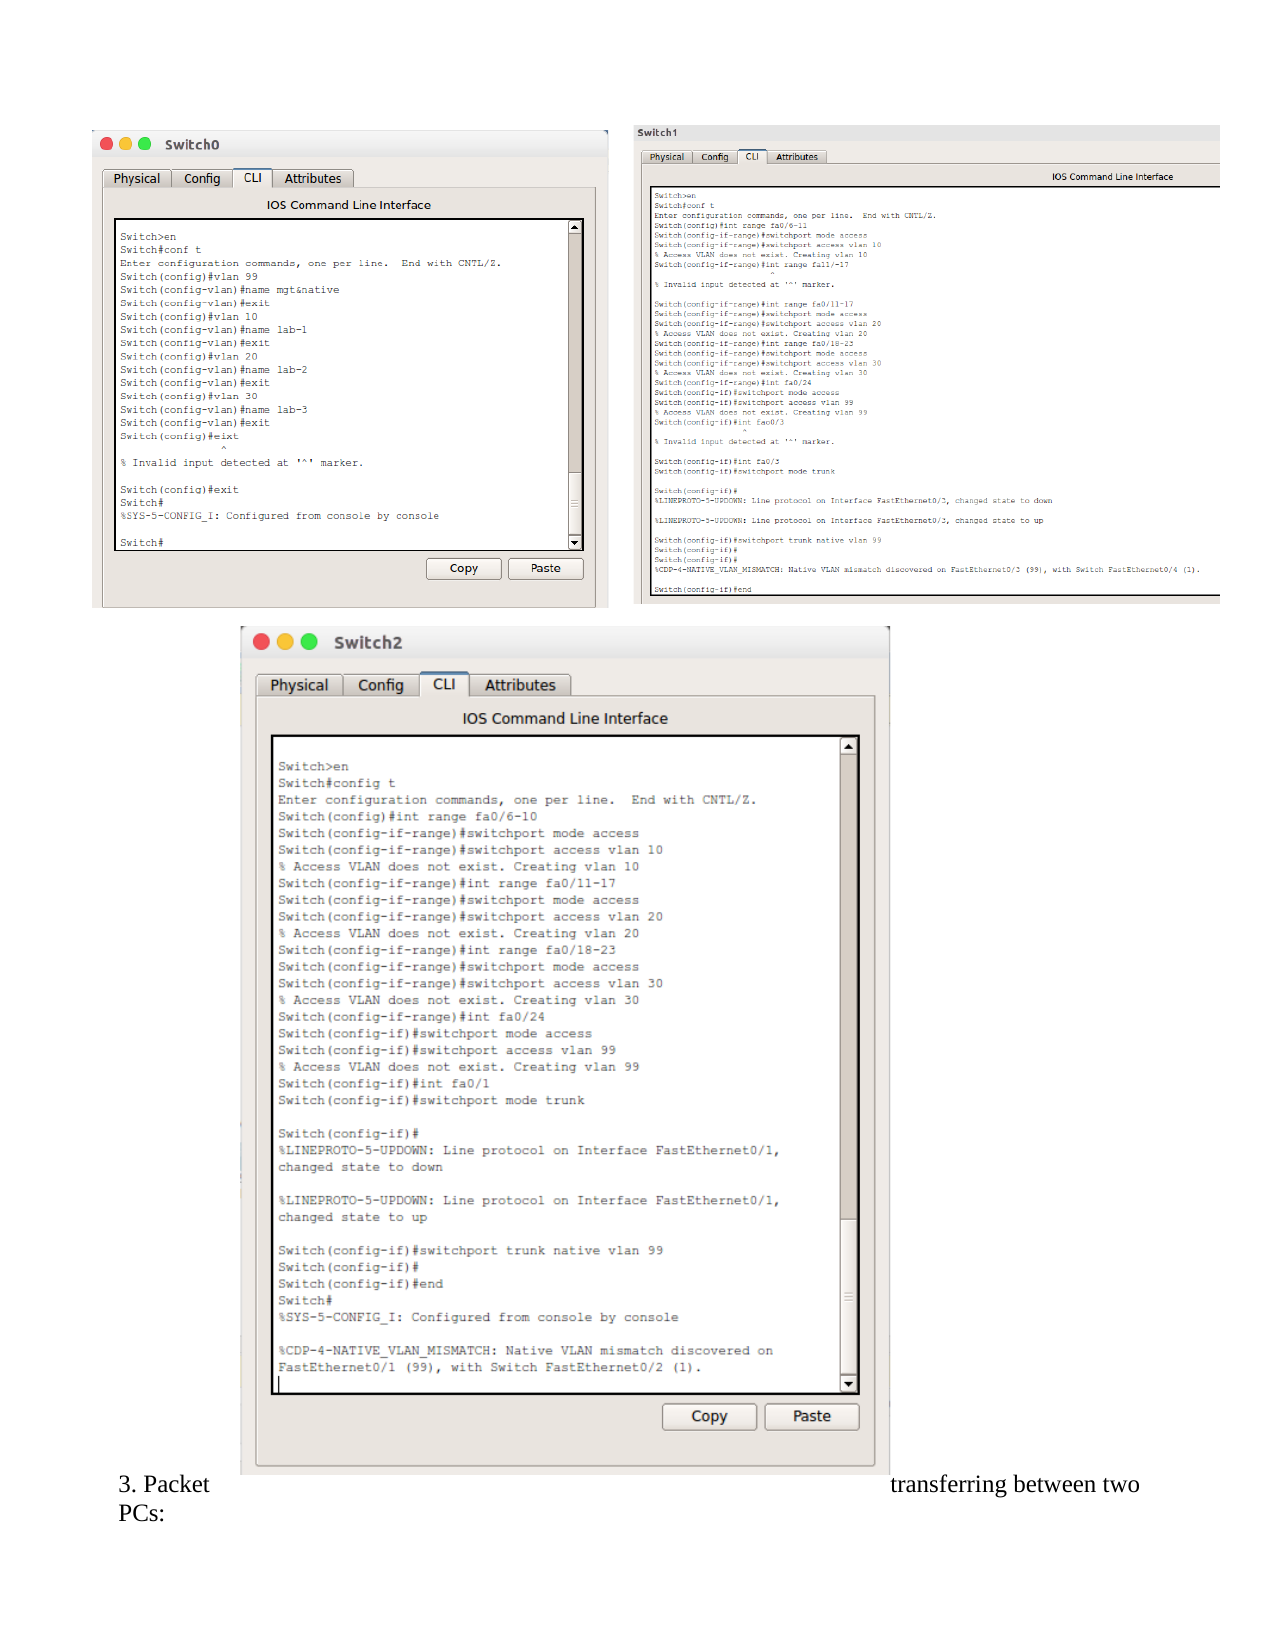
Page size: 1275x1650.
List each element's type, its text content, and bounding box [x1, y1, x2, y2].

text 3. Packet transferring between two PCs: [118, 1469, 1157, 1527]
